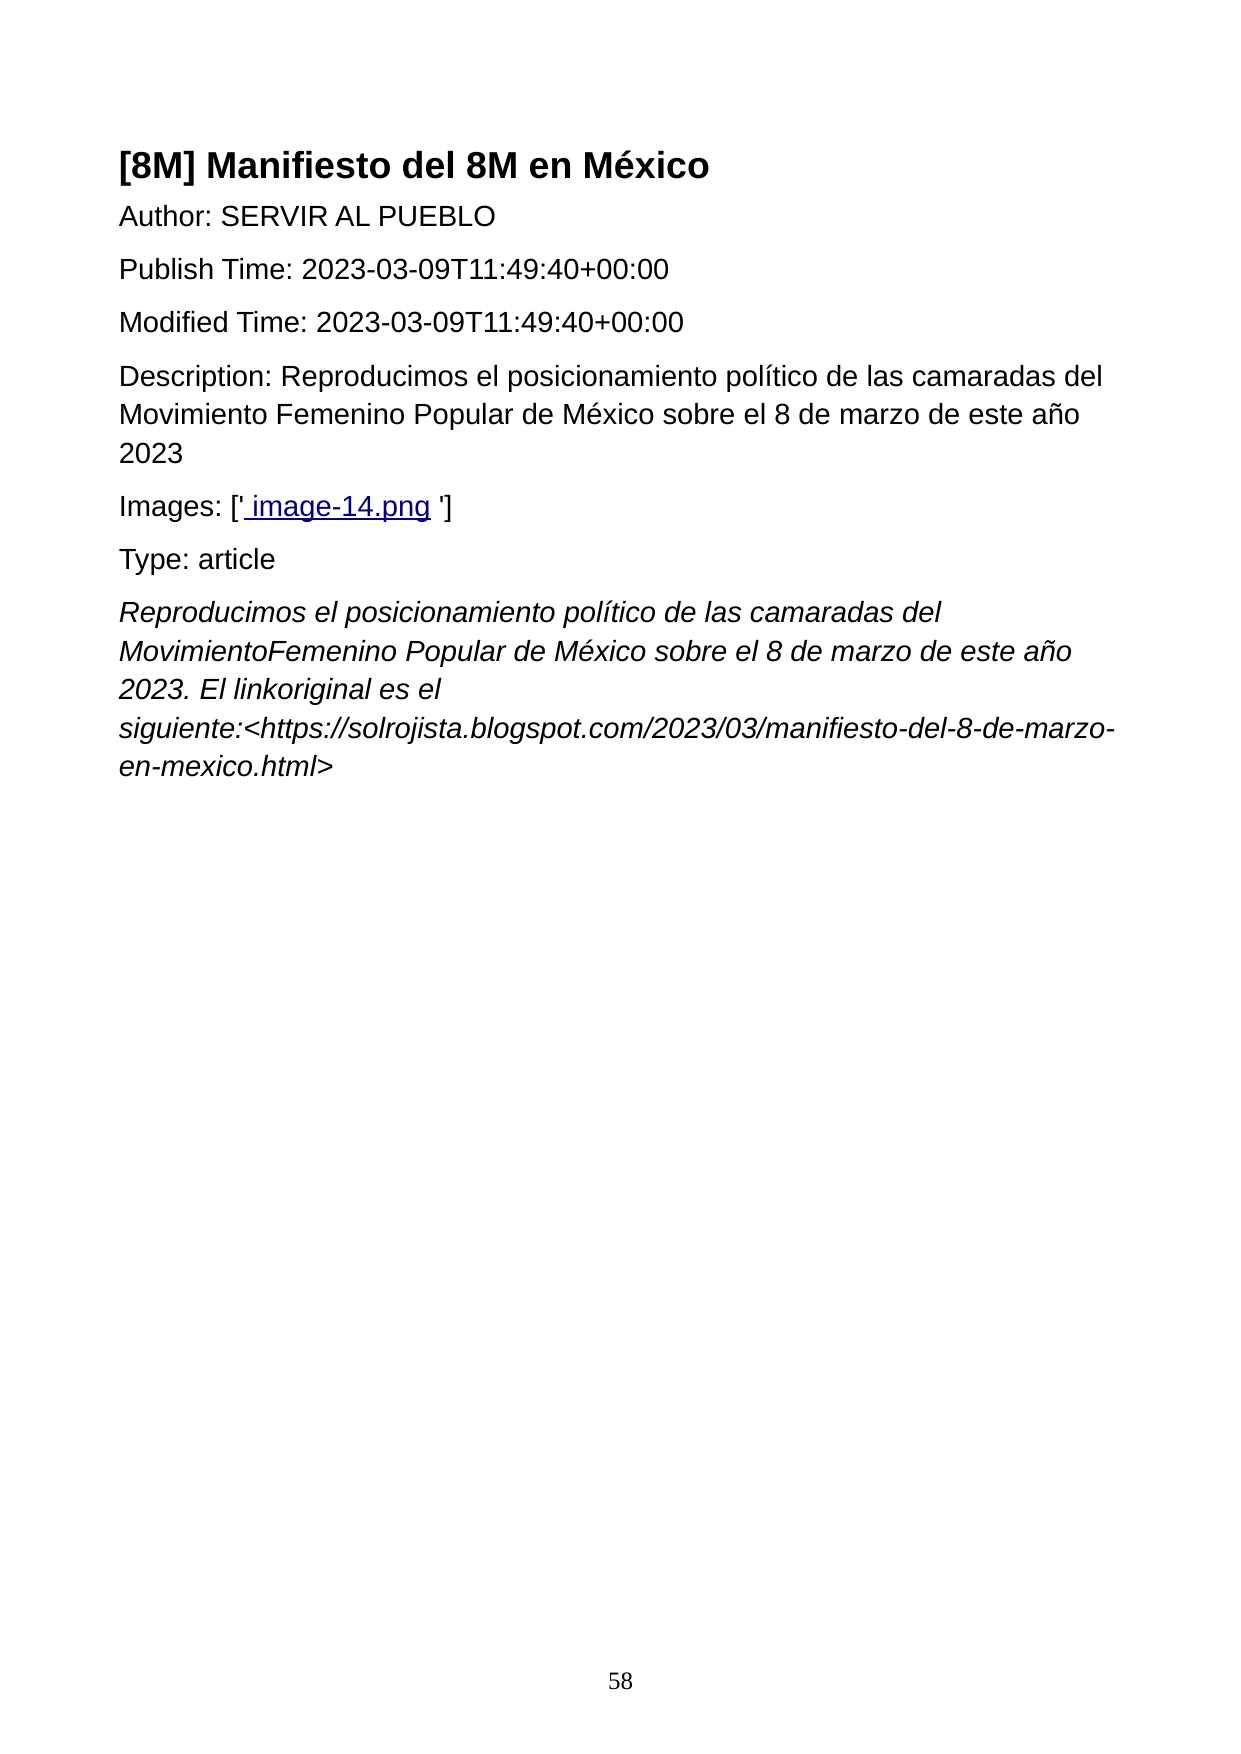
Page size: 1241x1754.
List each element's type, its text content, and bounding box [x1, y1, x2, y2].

text Images: [' image-14.png '] [118, 489, 1122, 522]
text Modified Time: 2023-03-09T11:49:40+00:00 [118, 305, 1122, 339]
text Reproducimos el posicionamiento político de las camaradas del MovimientoFemenino Popular de México sobre el 8 de marzo de este año 2023. El linkoriginal es el siguiente:<https://solrojista.blogspot.com/2023/03/manifiesto-del-8-de-marzo-en-mexico.html> [118, 595, 1122, 783]
subtitle [8M] Manifiesto del 8M en México [118, 143, 1122, 187]
text Publish Time: 2023-03-09T11:49:40+00:00 [118, 252, 1122, 286]
text Type: article [118, 542, 1122, 575]
text Description: Reproducimos el posicionamiento político de las camaradas del Movimiento Femenino Popular de México sobre el 8 de marzo de este año 2023 [118, 358, 1122, 469]
text Author: SERVIR AL PUEBLO [118, 199, 1122, 233]
